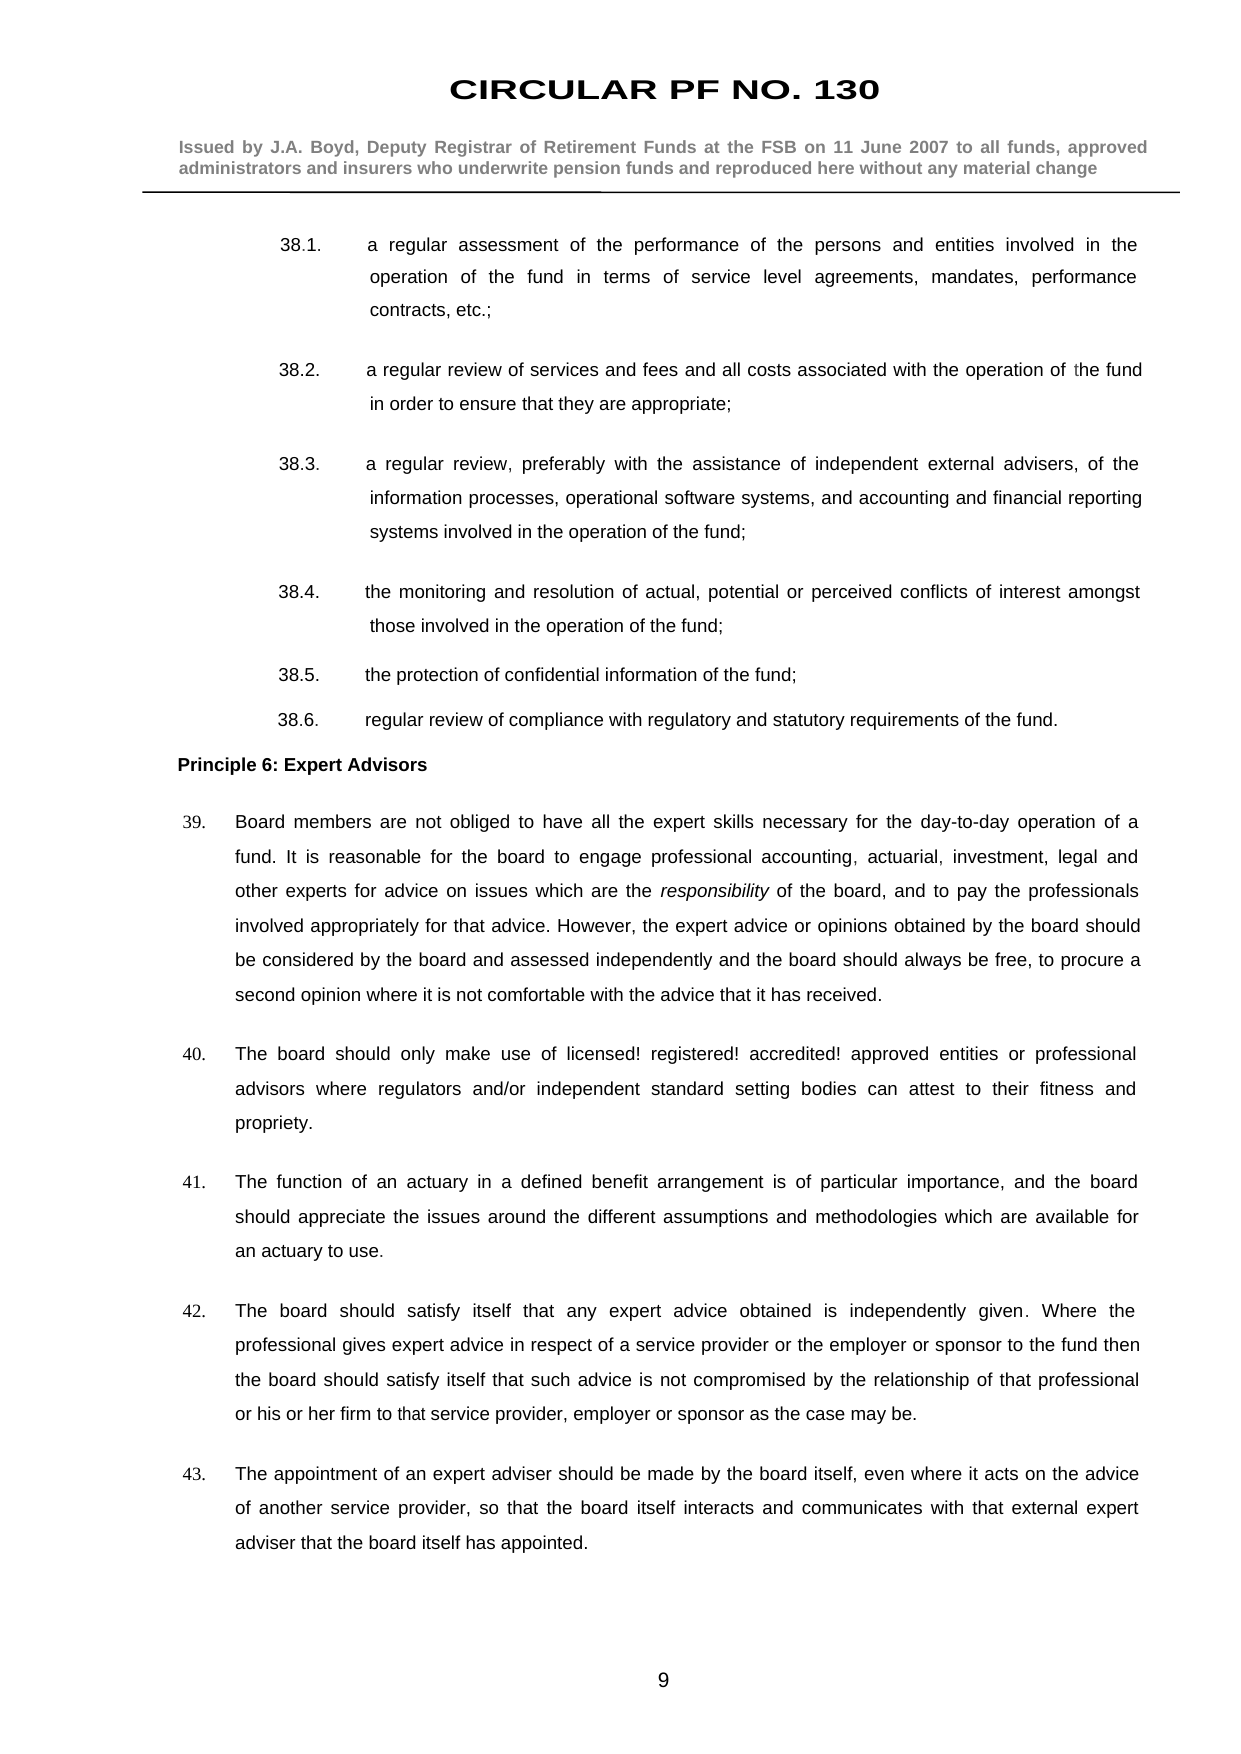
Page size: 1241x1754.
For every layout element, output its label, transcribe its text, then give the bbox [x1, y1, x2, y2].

list Board members are not obliged to have all the expert skills necessary for the day-to-day operation of a fund. It is reasonable for the board to engage professional accounting, actuarial, investment, legal and other experts for advice on issues which are the responsibility of the board, and to pay the professionals involved appropriately for that advice. However, the expert advice or opinions obtained by the board should be considered by the board and assessed independently and the board should always be free, to procure a second opinion where it is not comfortable with the advice that it has received. [182, 801, 1147, 1008]
text Principle 6: Expert Advisors [177, 756, 1147, 776]
list The board should only make use of licensed! registered! accredited! approved entities or professional advisors where regulators and/or independent standard setting bodies can attest to their fitness and propriety. [182, 1033, 1147, 1136]
text 38.6. regular review of compliance with regulatory and statutory requirements of the fund. [177, 710, 1148, 731]
text 38.5. the protection of confidential information of the fund; [177, 665, 1148, 685]
list The appointment of an expert adviser should be made by the board itself, even where it acts on the advice of another service provider, so that the board itself interacts and communicates with that external expert adviser that the board itself has appointed. [182, 1453, 1147, 1556]
text 38.1. a regular assessment of the performance of the persons and entities involved in the operation of the fund in terms of service level agreements, mandates, performance contracts, etc.; [79, 225, 1149, 323]
list The board should satisfy itself that any expert advice obtained is independently given. Where the professional gives expert advice in respect of a service provider or the employer or sponsor to the fund then the board should satisfy itself that such advice is not compromised by the relationship of that professional or his or her firm to that service provider, employer or sponsor as the case may be. [182, 1290, 1147, 1428]
text 38.3. a regular review, preferably with the assistance of independent external advisers, of the information processes, operational software systems, and accounting and financial reporting systems involved in the operation of the fund; [177, 442, 1149, 546]
list The function of an actuary in a defined benefit arrangement is of particular importance, and the board should appreciate the issues around the different assumptions and methodologies which are available for an actuary to use. [182, 1161, 1147, 1265]
text 38.2. a regular review of services and fees and all costs associated with the operation of the fund in order to ensure that they are appropriate; [177, 348, 1149, 417]
text 38.4. the monitoring and resolution of actual, potential or perceived conflicts of interest amongst those involved in the operation of the fund; [272, 571, 1148, 640]
